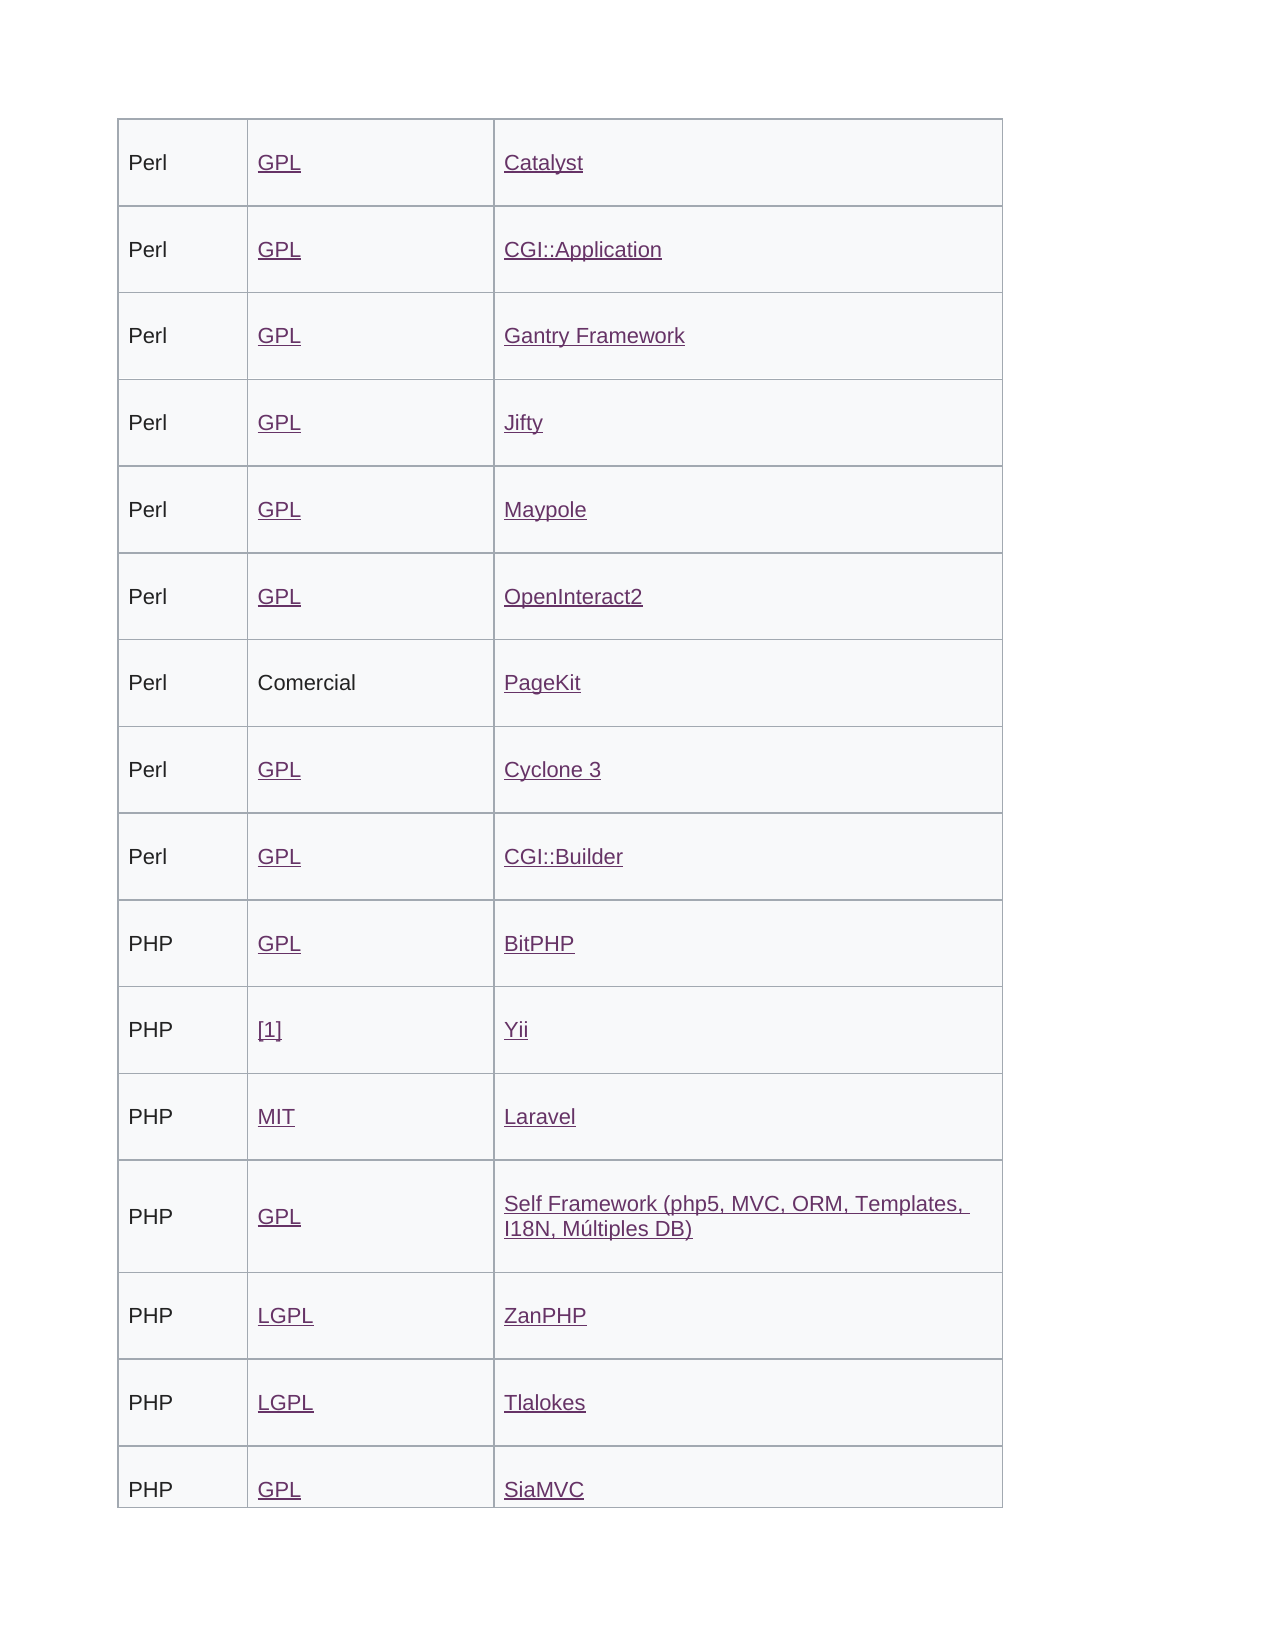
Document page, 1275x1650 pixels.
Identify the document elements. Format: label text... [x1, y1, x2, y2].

table_cell PHP [119, 1447, 247, 1507]
table_cell Gantry Framework [495, 293, 1002, 378]
table_cell Perl [119, 293, 247, 378]
table_cell Catalyst [495, 120, 1002, 205]
table_cell [1] [248, 987, 493, 1073]
table_cell Perl [119, 640, 247, 726]
table_cell PHP [119, 1074, 247, 1159]
table_cell Perl [119, 814, 247, 899]
table_cell Perl [119, 554, 247, 639]
table_cell Tlalokes [495, 1360, 1002, 1445]
table_cell Perl [119, 467, 247, 552]
table_cell Yii [495, 987, 1002, 1073]
table_cell Jifty [495, 380, 1002, 465]
table_cell GPL [248, 467, 493, 552]
table_cell Perl [119, 727, 247, 812]
table_cell Laravel [495, 1074, 1002, 1159]
table_cell BitPHP [495, 901, 1002, 986]
table_cell PageKit [495, 640, 1002, 726]
table_cell ZanPHP [495, 1273, 1002, 1358]
table_cell OpenInteract2 [495, 554, 1002, 639]
table_cell PHP [119, 901, 247, 986]
table_cell PHP [119, 987, 247, 1073]
table_cell GPL [248, 727, 493, 812]
table_cell Perl [119, 207, 247, 292]
table_cell PHP [119, 1360, 247, 1445]
table_cell SiaMVC [495, 1447, 1002, 1507]
table_cell PHP [119, 1161, 247, 1271]
table_cell GPL [248, 207, 493, 292]
table_cell GPL [248, 814, 493, 899]
table_cell GPL [248, 1447, 493, 1507]
table_cell Perl [119, 380, 247, 465]
table_cell GPL [248, 554, 493, 639]
table_cell Maypole [495, 467, 1002, 552]
table_cell CGI::Application [495, 207, 1002, 292]
table_cell GPL [248, 901, 493, 986]
table_cell Perl [119, 120, 247, 205]
table_cell PHP [119, 1273, 247, 1358]
table_cell GPL [248, 120, 493, 205]
table_cell MIT [248, 1074, 493, 1159]
table_cell CGI::Builder [495, 814, 1002, 899]
table_cell Cyclone 3 [495, 727, 1002, 812]
table_cell Self Framework (php5, MVC, ORM, Templates, I18N, Múltiples DB) [495, 1161, 1002, 1271]
table_cell GPL [248, 1161, 493, 1271]
table_cell LGPL [248, 1273, 493, 1358]
table_cell GPL [248, 380, 493, 465]
table_cell GPL [248, 293, 493, 378]
table_cell Comercial [248, 640, 493, 726]
table_cell LGPL [248, 1360, 493, 1445]
